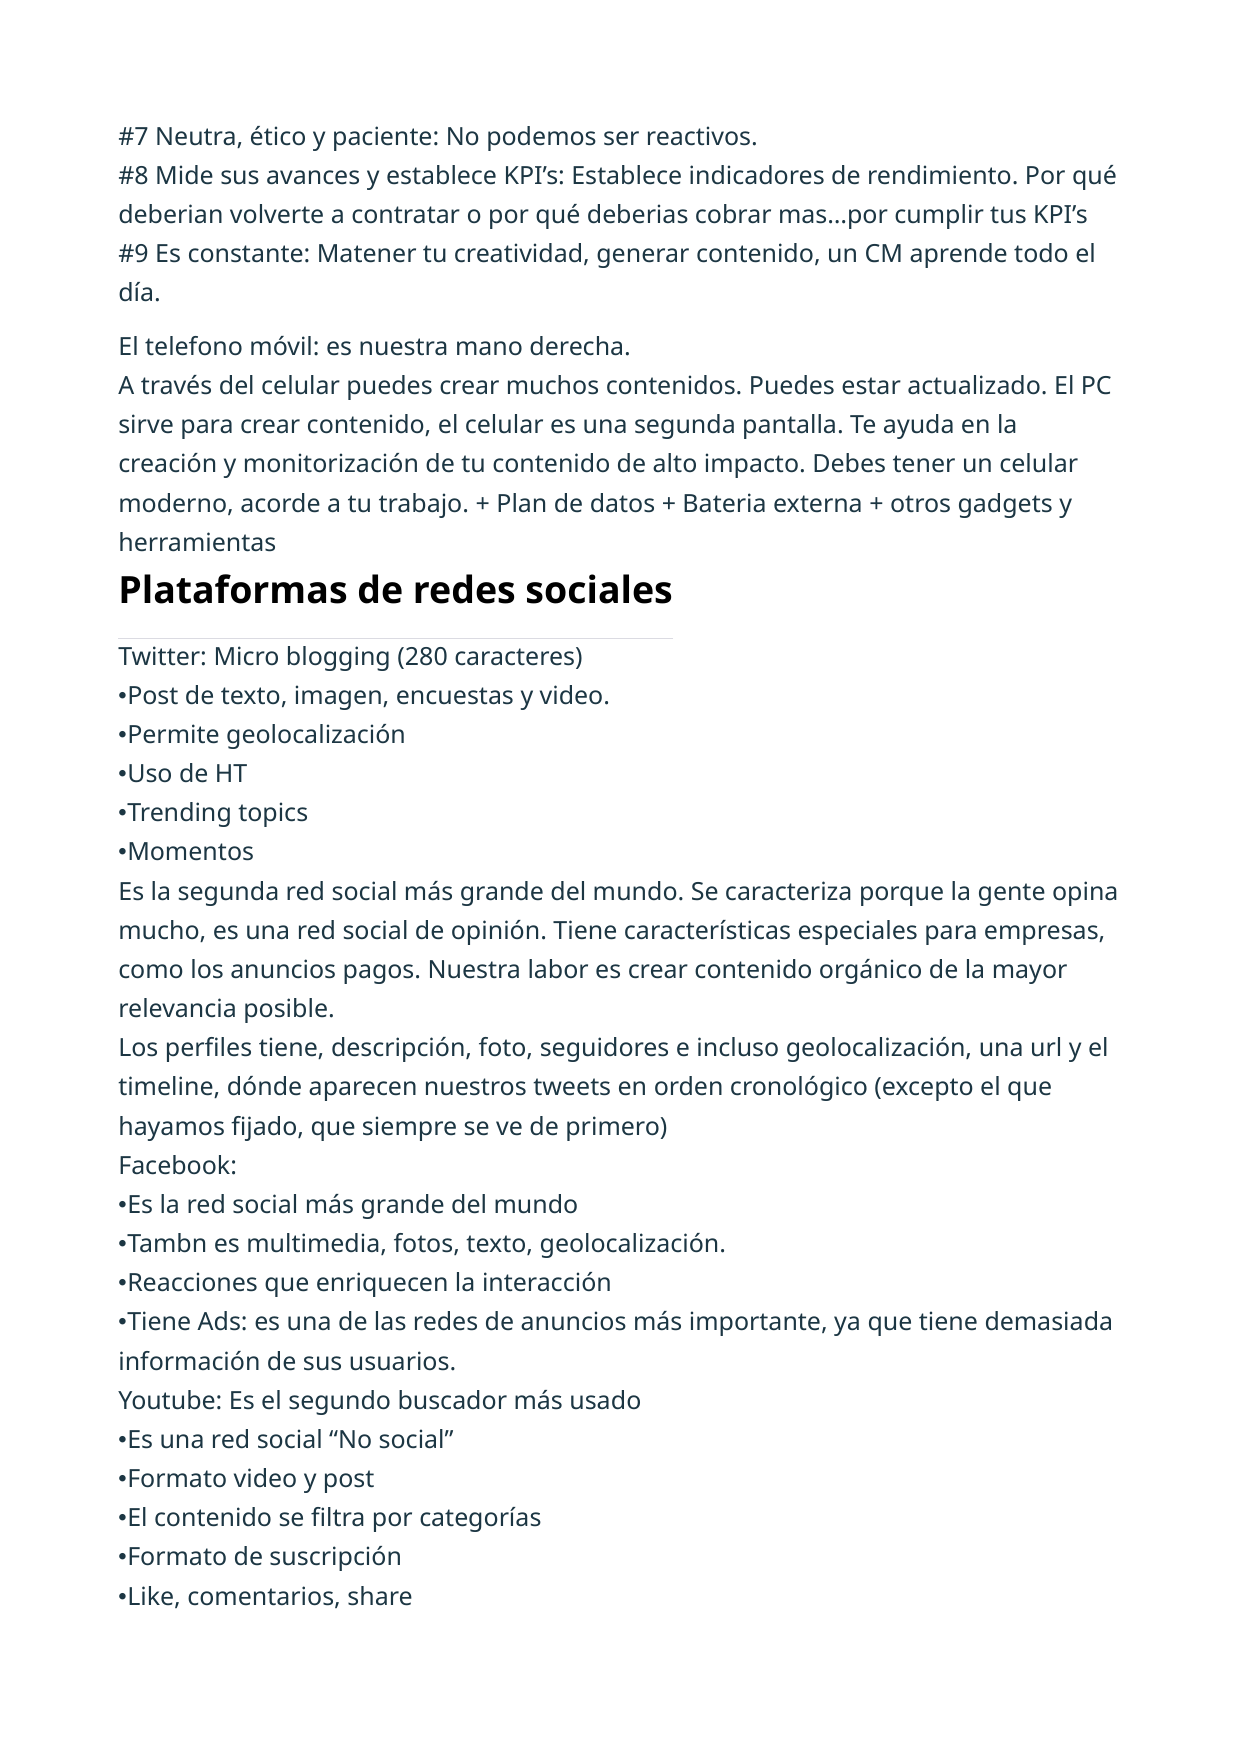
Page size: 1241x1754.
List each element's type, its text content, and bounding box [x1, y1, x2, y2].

text Plataformas de redes sociales [118, 563, 1122, 638]
text Twitter: Micro blogging (280 caracteres) [118, 638, 1122, 672]
text Facebook: [118, 1147, 1122, 1181]
list Trending topics [118, 795, 1122, 829]
list Formato de suscripción [118, 1539, 1122, 1573]
list Permite geolocalización [118, 716, 1122, 751]
list Uso de HT [118, 756, 1122, 790]
list Es una red social “No social” [118, 1421, 1122, 1456]
list El contenido se filtra por categorías [118, 1500, 1122, 1534]
list Post de texto, imagen, encuestas y video. [118, 677, 1122, 711]
list Momentos Es la segunda red social más grande del mundo. Se caracteriza porque la gente opina mucho, es una red social de opinión. Tiene características especiales para empresas, como los anuncios pagos. Nuestra labor es crear contenido orgánico de la mayor relevancia posible. Los perfiles tiene, descripción, foto, seguidores e incluso geolocalización, una url y el timeline, dónde aparecen nuestros tweets en orden cronológico (excepto el que hayamos fijado, que siempre se ve de primero) [118, 834, 1122, 1142]
list Formato video y post [118, 1461, 1122, 1495]
list Es la red social más grande del mundo [118, 1186, 1122, 1221]
list Tiene Ads: es una de las redes de anuncios más importante, ya que tiene demasiada información de sus usuarios. [118, 1304, 1122, 1377]
list Reacciones que enriquecen la interacción [118, 1265, 1122, 1299]
list Like, comentarios, share [118, 1578, 1122, 1612]
text Youtube: Es el segundo buscador más usado [118, 1382, 1122, 1416]
list Tambn es multimedia, fotos, texto, geolocalización. [118, 1226, 1122, 1260]
text #7 Neutra, ético y paciente: No podemos ser reactivos. #8 Mide sus avances y establece KPI’s: Establece indicadores de rendimiento. Por qué deberian volverte a contratar o por qué deberias cobrar mas…por cumplir tus KPI’s #9 Es constante: Matener tu creatividad, generar contenido, un CM aprende todo el día. [118, 118, 1122, 309]
text El telefono móvil: es nuestra mano derecha. A través del celular puedes crear muchos contenidos. Puedes estar actualizado. El PC sirve para crear contenido, el celular es una segunda pantalla. Te ayuda en la creación y monitorización de tu contenido de alto impacto. Debes tener un celular moderno, acorde a tu trabajo. + Plan de datos + Bateria externa + otros gadgets y herramientas [118, 328, 1122, 558]
